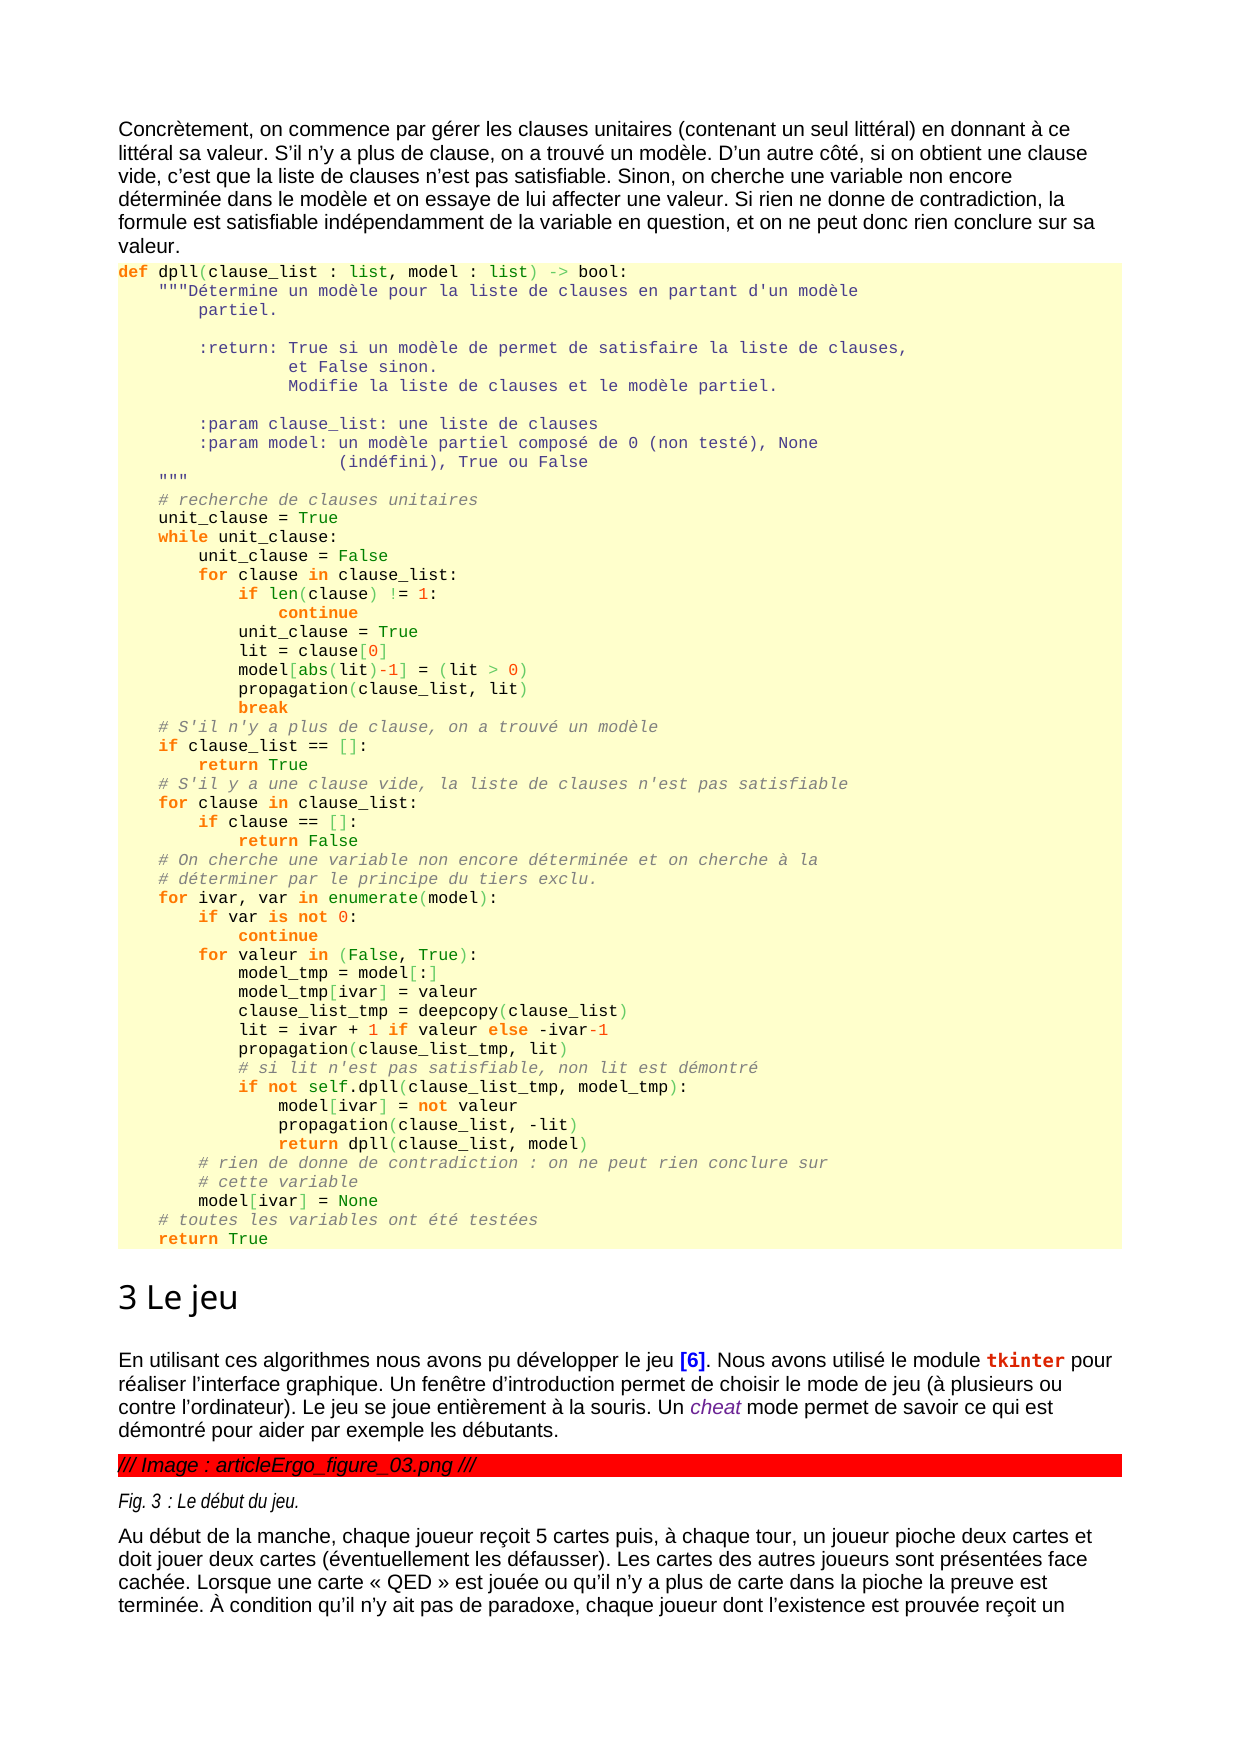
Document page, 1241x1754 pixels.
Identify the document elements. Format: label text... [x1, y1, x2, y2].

text # S'il y a une clause vide, la liste de clauses n'est pas satisfiable [118, 775, 1122, 794]
text /// Image : articleErgo_figure_03.png /// [118, 1454, 1122, 1477]
text clause_list_tmp = deepcopy(clause_list) [118, 1003, 1122, 1022]
text # déterminer par le principe du tiers exclu. [118, 870, 1122, 889]
text :param clause_list: une liste de clauses [118, 415, 1122, 434]
text model[ivar] = not valeur [118, 1098, 1122, 1117]
text continue [118, 927, 1122, 946]
text model[abs(lit)-1] = (lit > 0) [118, 662, 1122, 681]
text # si lit n'est pas satisfiable, non lit est démontré [118, 1060, 1122, 1079]
text Au début de la manche, chaque joueur reçoit 5 cartes puis, à chaque tour, un joueur pioche deux cartes et doit jouer deux cartes (éventuellement les défausser). Les cartes des autres joueurs sont présentées face cachée. Lorsque une carte « QED » est jouée ou qu’il n’y a plus de carte dans la pioche la preuve est terminée. À condition qu’il n’y ait pas de paradoxe, chaque joueur dont l’existence est prouvée reçoit un [118, 1524, 1122, 1617]
subtitle 3 Le jeu [118, 1274, 1122, 1319]
text if clause_list == []: [118, 737, 1122, 756]
text propagation(clause_list, -lit) [118, 1117, 1122, 1136]
text return True [118, 756, 1122, 775]
text """Détermine un modèle pour la liste de clauses en partant d'un modèle [118, 282, 1122, 301]
text """ [118, 472, 1122, 491]
text for ivar, var in enumerate(model): [118, 889, 1122, 908]
text :param model: un modèle partiel composé de 0 (non testé), None [118, 434, 1122, 453]
text for valeur in (False, True): [118, 946, 1122, 965]
text # S'il n'y a plus de clause, on a trouvé un modèle [118, 718, 1122, 737]
text for clause in clause_list: [118, 794, 1122, 813]
text unit_clause = False [118, 548, 1122, 567]
text # toutes les variables ont été testées [118, 1211, 1122, 1230]
text et False sinon. [118, 358, 1122, 377]
text unit_clause = True [118, 510, 1122, 529]
text if len(clause) != 1: [118, 586, 1122, 605]
text propagation(clause_list_tmp, lit) [118, 1041, 1122, 1060]
text propagation(clause_list, lit) [118, 681, 1122, 699]
text continue [118, 605, 1122, 624]
text if var is not 0: [118, 908, 1122, 927]
text break [118, 699, 1122, 718]
text return False [118, 832, 1122, 851]
text while unit_clause: [118, 529, 1122, 548]
text if not self.dpll(clause_list_tmp, model_tmp): [118, 1079, 1122, 1098]
text Modifie la liste de clauses et le modèle partiel. [118, 377, 1122, 396]
text model_tmp[ivar] = valeur [118, 984, 1122, 1003]
text # recherche de clauses unitaires [118, 491, 1122, 510]
text En utilisant ces algorithmes nous avons pu développer le jeu [6]. Nous avons utilisé le module tkinter pour réaliser l’interface graphique. Un fenêtre d’introduction permet de choisir le mode de jeu (à plusieurs ou contre l’ordinateur). Le jeu se joue entièrement à la souris. Un cheat mode permet de savoir ce qui est démontré pour aider par exemple les débutants. [118, 1349, 1122, 1442]
text :return: True si un modèle de permet de satisfaire la liste de clauses, [118, 339, 1122, 358]
text for clause in clause_list: [118, 567, 1122, 586]
text lit = clause[0] [118, 643, 1122, 662]
text # On cherche une variable non encore déterminée et on cherche à la [118, 851, 1122, 870]
text return True [118, 1230, 1122, 1249]
text partiel. [118, 301, 1122, 320]
text def dpll(clause_list : list, model : list) -> bool: [118, 263, 1122, 282]
text return dpll(clause_list, model) [118, 1136, 1122, 1154]
text Concrètement, on commence par gérer les clauses unitaires (contenant un seul littéral) en donnant à ce littéral sa valeur. S’il n’y a plus de clause, on a trouvé un modèle. D’un autre côté, si on obtient une clause vide, c’est que la liste de clauses n’est pas satisfiable. Sinon, on cherche une variable non encore déterminée dans le modèle et on essaye de lui affecter une valeur. Si rien ne donne de contradiction, la formule est satisfiable indépendamment de la variable en question, et on ne peut donc rien conclure sur sa valeur. [118, 118, 1122, 257]
text unit_clause = True [118, 624, 1122, 643]
text model_tmp = model[:] [118, 965, 1122, 984]
text (indéfini), True ou False [118, 453, 1122, 472]
text # cette variable [118, 1173, 1122, 1192]
text # rien de donne de contradiction : on ne peut rien conclure sur [118, 1154, 1122, 1173]
text if clause == []: [118, 813, 1122, 832]
text lit = ivar + 1 if valeur else -ivar-1 [118, 1022, 1122, 1041]
text model[ivar] = None [118, 1192, 1122, 1211]
text Fig. 3 : Le début du jeu. [118, 1489, 1122, 1513]
